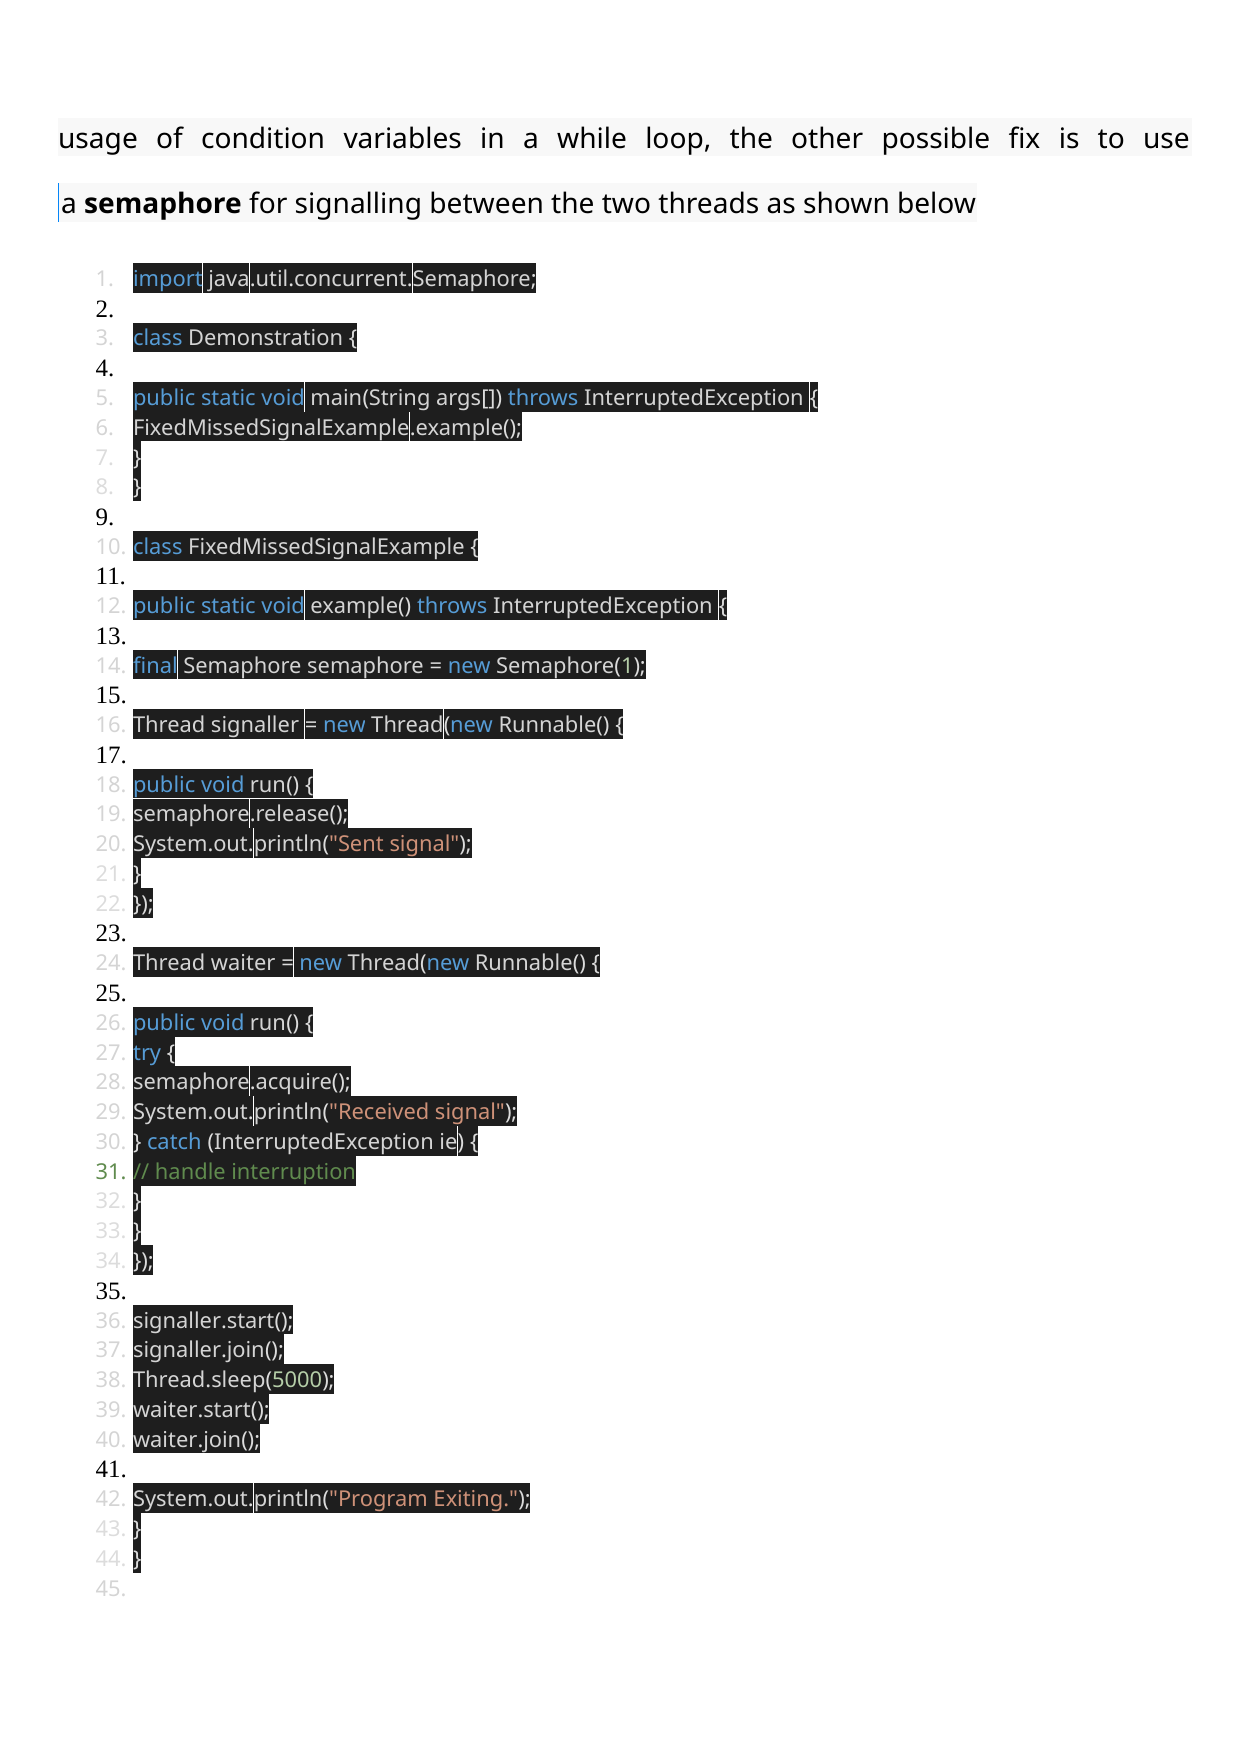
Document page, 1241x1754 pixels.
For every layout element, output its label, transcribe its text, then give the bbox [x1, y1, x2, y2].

list System.out.println("Received signal"); [95, 1096, 1192, 1126]
list }); [95, 1245, 1192, 1275]
list public void run() { [95, 1007, 1192, 1037]
list class Demonstration { [95, 322, 1192, 352]
list Thread signaller = new Thread(new Runnable() { [95, 709, 1192, 739]
list final Semaphore semaphore = new Semaphore(1); [95, 650, 1192, 679]
list public static void example() throws InterruptedException { [95, 590, 1192, 620]
list } [95, 1215, 1192, 1245]
list public void run() { [95, 769, 1192, 798]
list import java.util.concurrent.Semaphore; [95, 263, 1192, 293]
list Thread.sleep(5000); [95, 1364, 1192, 1394]
list waiter.start(); [95, 1394, 1192, 1424]
list signaller.start(); [95, 1304, 1192, 1334]
list } [95, 1513, 1192, 1543]
list } [95, 1543, 1192, 1573]
list semaphore.release(); [95, 798, 1192, 828]
list public static void main(String args[]) throws InterruptedException { [95, 382, 1192, 412]
text usage of condition variables in a while loop, the other possible fix is to use a semaphore for signalling between the two threads as shown below [58, 118, 1192, 222]
list class FixedMissedSignalExample { [95, 531, 1192, 561]
list System.out.println("Sent signal"); [95, 828, 1192, 858]
list } [95, 1186, 1192, 1215]
list try { [95, 1037, 1192, 1066]
list FixedMissedSignalExample.example(); [95, 412, 1192, 441]
list // handle interruption [95, 1156, 1192, 1186]
list waiter.join(); [95, 1424, 1192, 1453]
list } [95, 441, 1192, 471]
list }); [95, 888, 1192, 918]
list } [95, 471, 1192, 501]
list signaller.join(); [95, 1334, 1192, 1364]
list semaphore.acquire(); [95, 1066, 1192, 1096]
list Thread waiter = new Thread(new Runnable() { [95, 947, 1192, 977]
list } [95, 858, 1192, 888]
list } catch (InterruptedException ie) { [95, 1126, 1192, 1156]
list System.out.println("Program Exiting."); [95, 1483, 1192, 1513]
